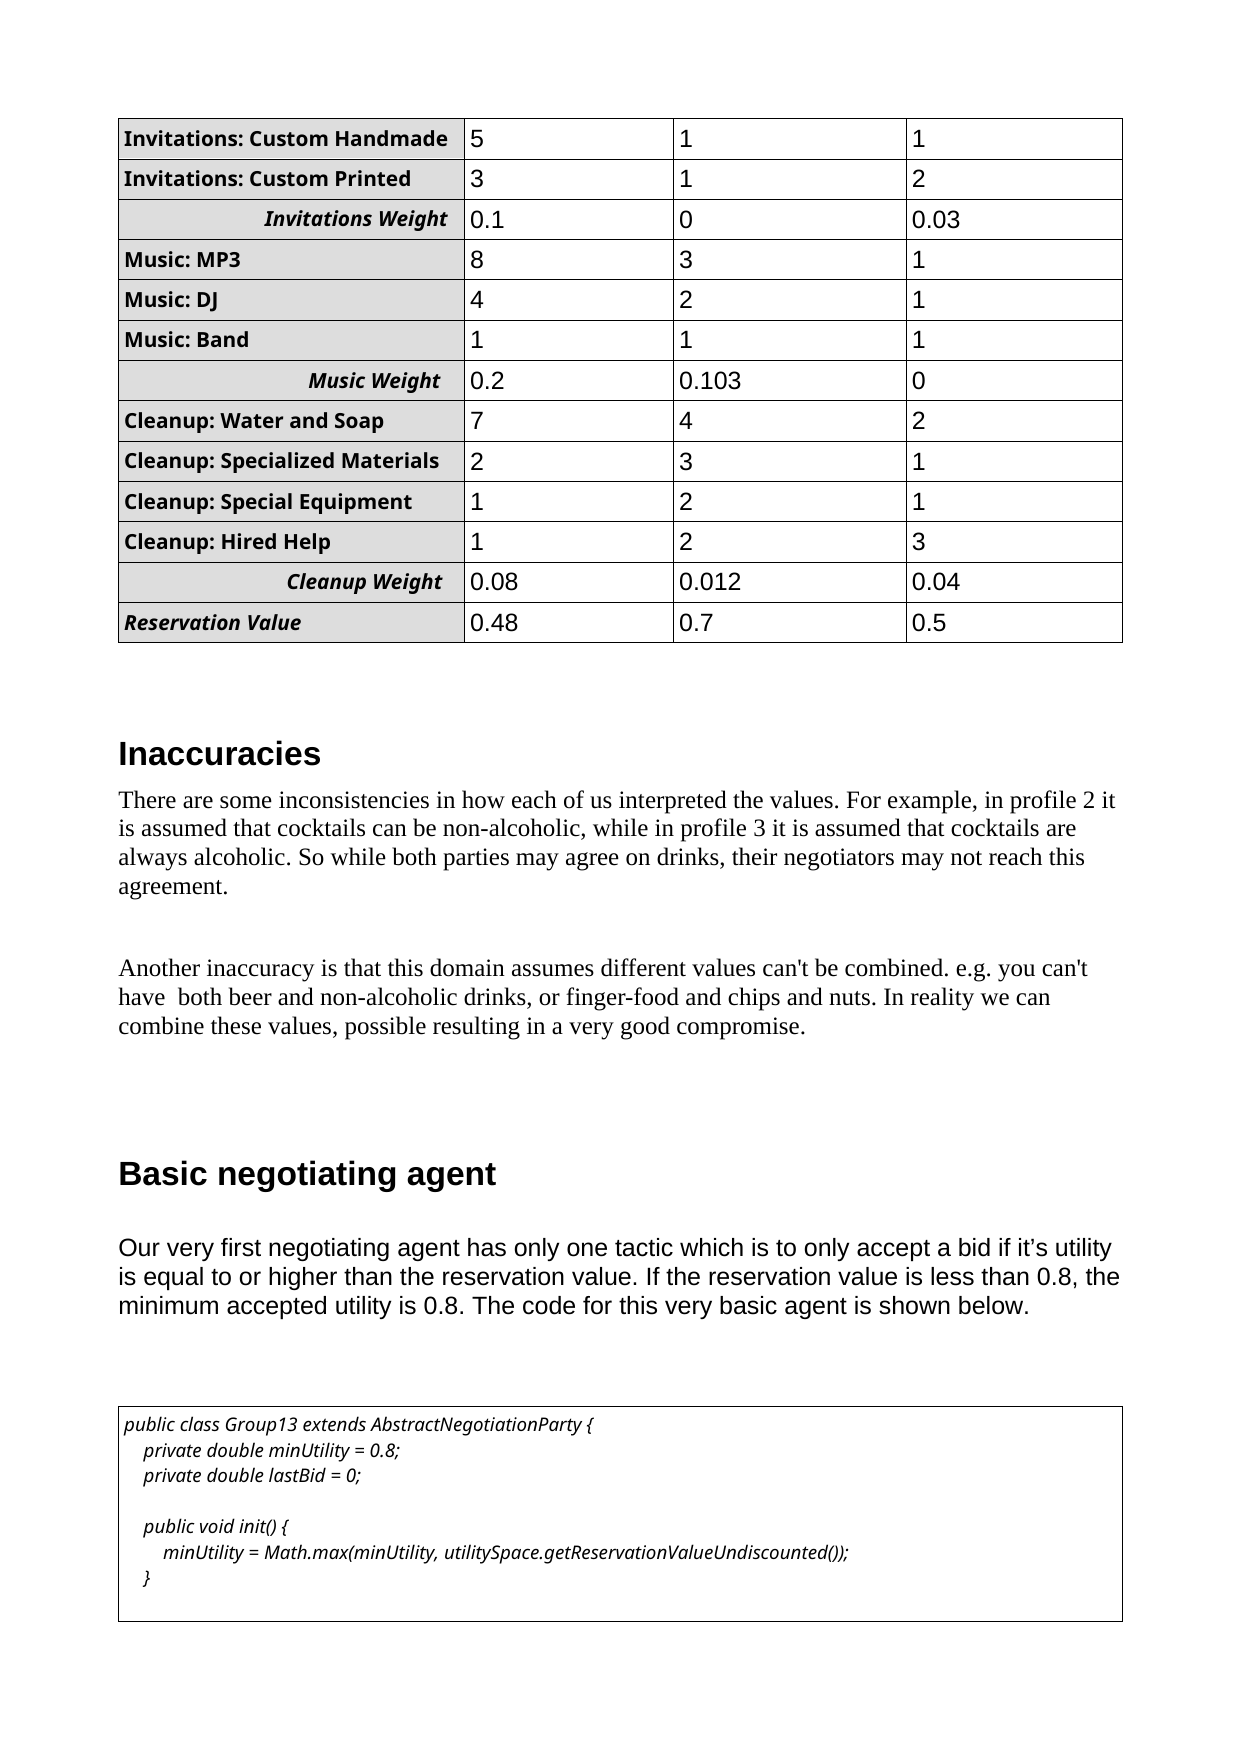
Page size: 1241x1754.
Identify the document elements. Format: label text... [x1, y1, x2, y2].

table_cell Reservation Value [119, 603, 464, 642]
table_cell 0 [907, 361, 1122, 400]
subtitle Inaccuracies [118, 733, 1122, 772]
table_cell 2 [907, 160, 1122, 199]
table_cell Music: MP3 [119, 240, 464, 279]
table_cell 1 [465, 321, 673, 360]
table_cell Cleanup Weight [119, 563, 464, 602]
text There are some inconsistencies in how each of us interpreted the values. For example, in profile 2 it is assumed that cocktails can be non-alcoholic, while in profile 3 it is assumed that cocktails are always alcoholic. So while both parties may agree on drinks, their negotiators may not reach this agreement. [118, 785, 1122, 900]
table_cell Cleanup: Special Equipment [119, 482, 464, 521]
table_cell 2 [465, 442, 673, 481]
table_cell 3 [465, 160, 673, 199]
table_cell 3 [907, 522, 1122, 562]
table_cell 2 [907, 401, 1122, 441]
text Our very first negotiating agent has only one tactic which is to only accept a bid if it’s utility is equal to or higher than the reservation value. If the reservation value is less than 0.8, the minimum accepted utility is 0.8. The code for this very basic agent is shown below. [118, 1233, 1122, 1319]
table_cell Cleanup: Specialized Materials [119, 442, 464, 481]
table_cell 2 [674, 522, 906, 562]
text Another inaccuracy is that this domain assumes different values can't be combined. e.g. you can't have both beer and non-alcoholic drinks, or finger-food and chips and nuts. In reality we can combine these values, possible resulting in a very good compromise. [118, 953, 1122, 1040]
table_cell 1 [907, 240, 1122, 279]
table_cell Invitations: Custom Printed [119, 160, 464, 199]
table_cell 1 [907, 482, 1122, 521]
table_cell 5 [465, 119, 673, 158]
table_cell 0.1 [465, 200, 673, 239]
table_cell Cleanup: Hired Help [119, 522, 464, 562]
table_cell 0.08 [465, 563, 673, 602]
table_cell 8 [465, 240, 673, 279]
table_cell 0.5 [907, 603, 1122, 642]
table_header public class Group13 extends AbstractNegotiationParty { private double minUtility = 0.8; private double lastBid = 0; public void init() { minUtility = Math.max(minUtility, utilitySpace.getReservationValueUndiscounted()); } [119, 1407, 1122, 1621]
table_cell Music: Band [119, 321, 464, 360]
table_cell 1 [465, 522, 673, 562]
table_cell 1 [907, 119, 1122, 158]
table_cell Invitations: Custom Handmade [119, 119, 464, 158]
subtitle Basic negotiating agent [118, 1153, 1122, 1192]
table_cell 3 [674, 240, 906, 279]
table_cell Cleanup: Water and Soap [119, 401, 464, 441]
table_cell 4 [674, 401, 906, 441]
table_cell 3 [674, 442, 906, 481]
table_cell 1 [465, 482, 673, 521]
table_cell 7 [465, 401, 673, 441]
table_cell 2 [674, 482, 906, 521]
table_cell Music Weight [119, 361, 464, 400]
table_cell 1 [674, 321, 906, 360]
table_cell 1 [907, 442, 1122, 481]
table_cell 1 [674, 160, 906, 199]
table_cell 2 [674, 280, 906, 320]
table_cell 0.7 [674, 603, 906, 642]
table_cell 0.48 [465, 603, 673, 642]
table_cell 0.103 [674, 361, 906, 400]
table_cell Music: DJ [119, 280, 464, 320]
table_cell 0.03 [907, 200, 1122, 239]
table_cell 4 [465, 280, 673, 320]
table_cell 1 [674, 119, 906, 158]
table_cell Invitations Weight [119, 200, 464, 239]
table_cell 0 [674, 200, 906, 239]
table_cell 0.2 [465, 361, 673, 400]
table_cell 1 [907, 280, 1122, 320]
table_cell 0.012 [674, 563, 906, 602]
table_cell 1 [907, 321, 1122, 360]
table_cell 0.04 [907, 563, 1122, 602]
